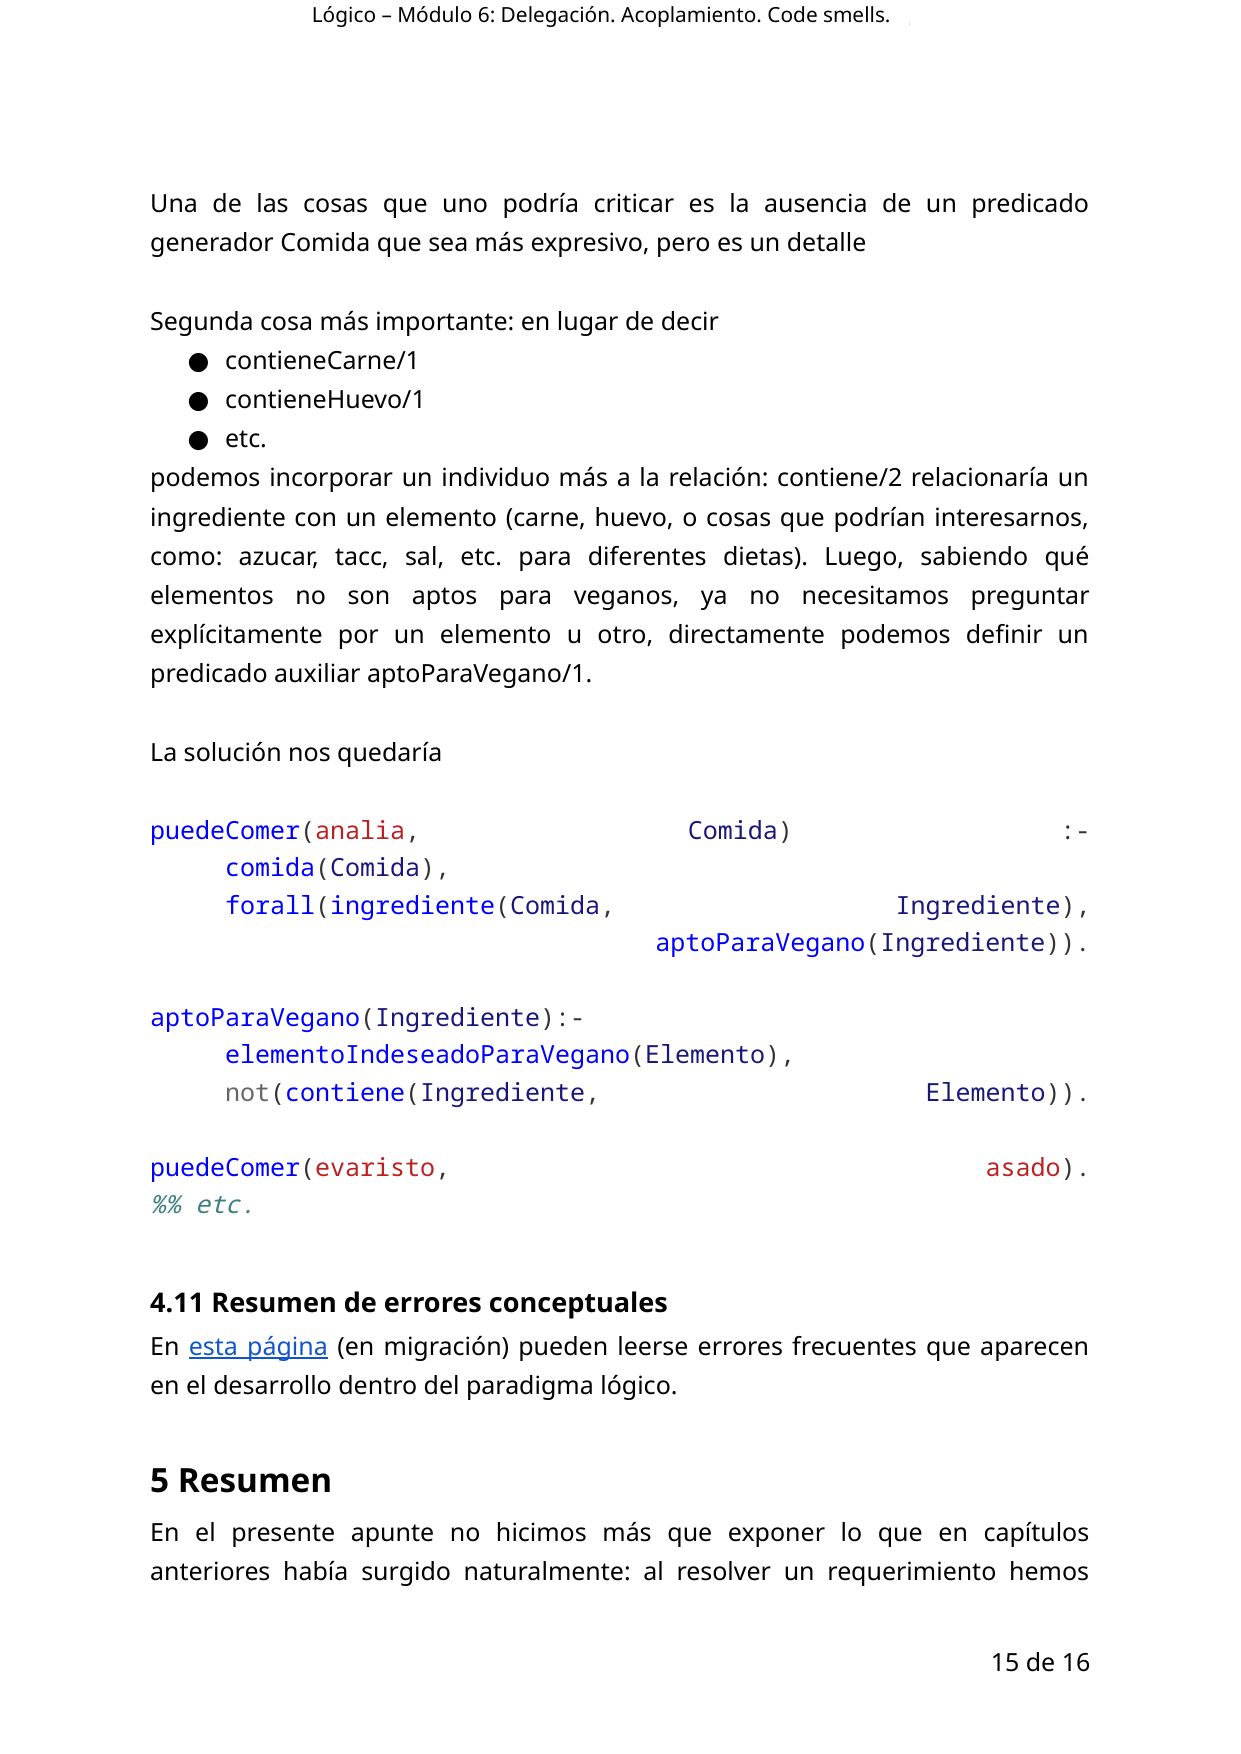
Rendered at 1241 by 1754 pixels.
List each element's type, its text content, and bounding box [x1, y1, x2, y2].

text puedeComer(analia, Comida) :- comida(Comida), forall(ingrediente(Comida, Ingrediente), aptoParaVegano(Ingrediente)). aptoParaVegano(Ingrediente):- [150, 813, 1090, 1034]
subtitle 5 Resumen [150, 1457, 1090, 1502]
subtitle 4.11 Resumen de errores conceptuales [150, 1283, 1090, 1320]
text podemos incorporar un individuo más a la relación: contiene/2 relacionaría un ingrediente con un elemento (carne, huevo, o cosas que podrían interesarnos, como: azucar, tacc, sal, etc. para diferentes dietas). Luego, sabiendo qué elementos no son aptos para veganos, ya no necesitamos preguntar explícitamente por un elemento u otro, directamente podemos definir un predicado auxiliar aptoParaVegano/1. [150, 460, 1090, 690]
text elementoIndeseadoParaVegano(Elemento), not(contiene(Ingrediente, Elemento)). puedeComer(evaristo, asado). %% etc. [150, 1037, 1090, 1221]
list contieneHuevo/1 [187, 382, 1090, 416]
text En el presente apunte no hicimos más que exponer lo que en capítulos anteriores había surgido naturalmente: al resolver un requerimiento hemos [150, 1515, 1090, 1588]
text Segunda cosa más importante: en lugar de decir [150, 303, 1090, 337]
list etc. [187, 421, 1090, 455]
text Una de las cosas que uno podría criticar es la ausencia de un predicado generador Comida que sea más expresivo, pero es un detalle [150, 186, 1090, 259]
list contieneCarne/1 [187, 343, 1090, 377]
text En esta página (en migración) pueden leerse errores frecuentes que aparecen en el desarrollo dentro del paradigma lógico. [150, 1328, 1090, 1402]
text La solución nos quedaría [150, 734, 1090, 768]
